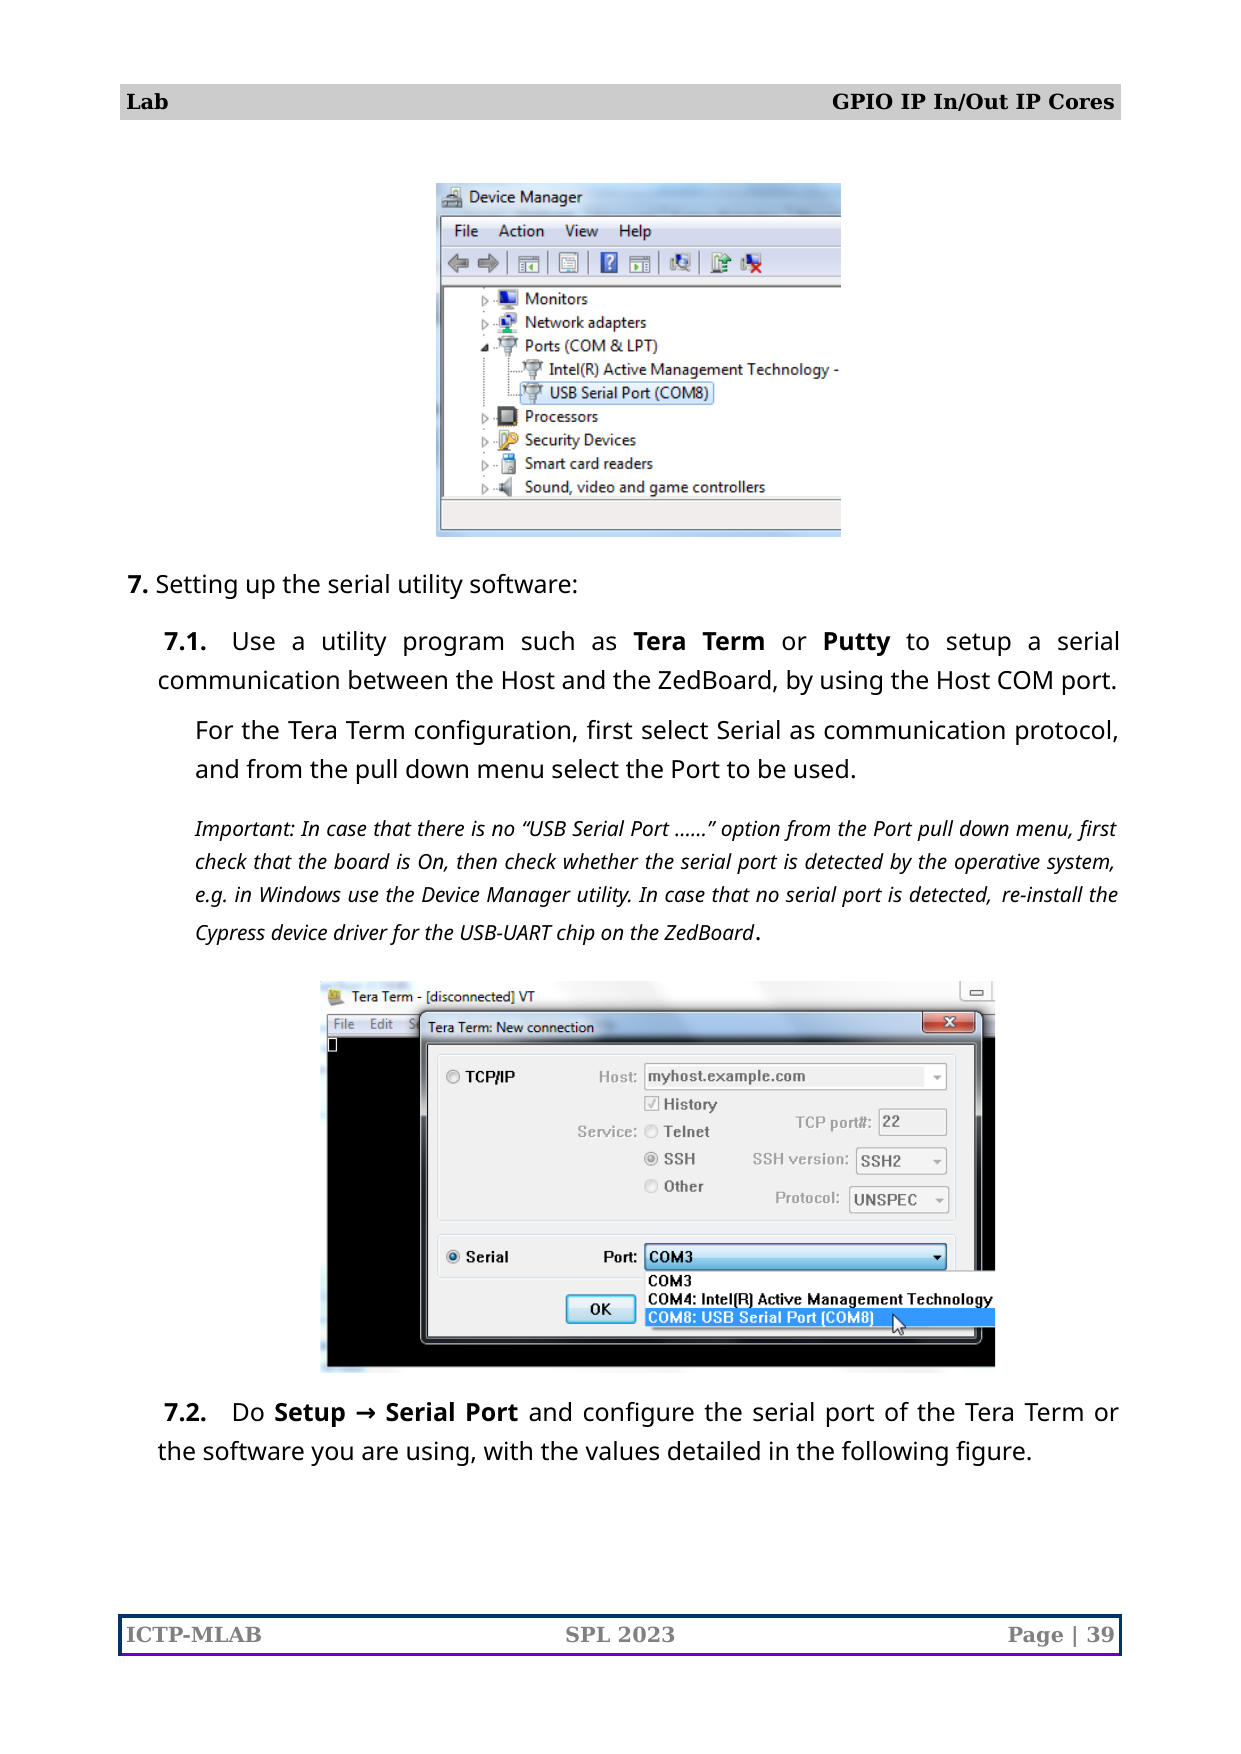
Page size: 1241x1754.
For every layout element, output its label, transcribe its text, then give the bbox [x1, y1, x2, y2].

picture [436, 183, 841, 537]
list Do Setup → Serial Port and configure the serial port of the Tera Term or the software you are using, with the values detailed in the following figure. [157, 1394, 1121, 1467]
list Important: In case that there is no “USB Serial Port ……” option from the Port pull down menu, first check that the board is On, then check whether the serial port is detected by the operative system, e.g. in Windows use the Device Manager utility. In case that no serial port is detected, re-install the Cypress device driver for the USB-UART chip on the ZedBoard. [195, 814, 1121, 947]
picture [320, 981, 996, 1373]
list For the Tera Term configuration, first select Serial as communication protocol, and from the pull down menu select the Port to be used. [195, 713, 1121, 786]
list Setting up the serial utility software: [127, 567, 1121, 601]
list Use a utility program such as Tera Term or Putty to setup a serial communication between the Host and the ZedBoard, by using the Host COM port. [157, 623, 1121, 696]
